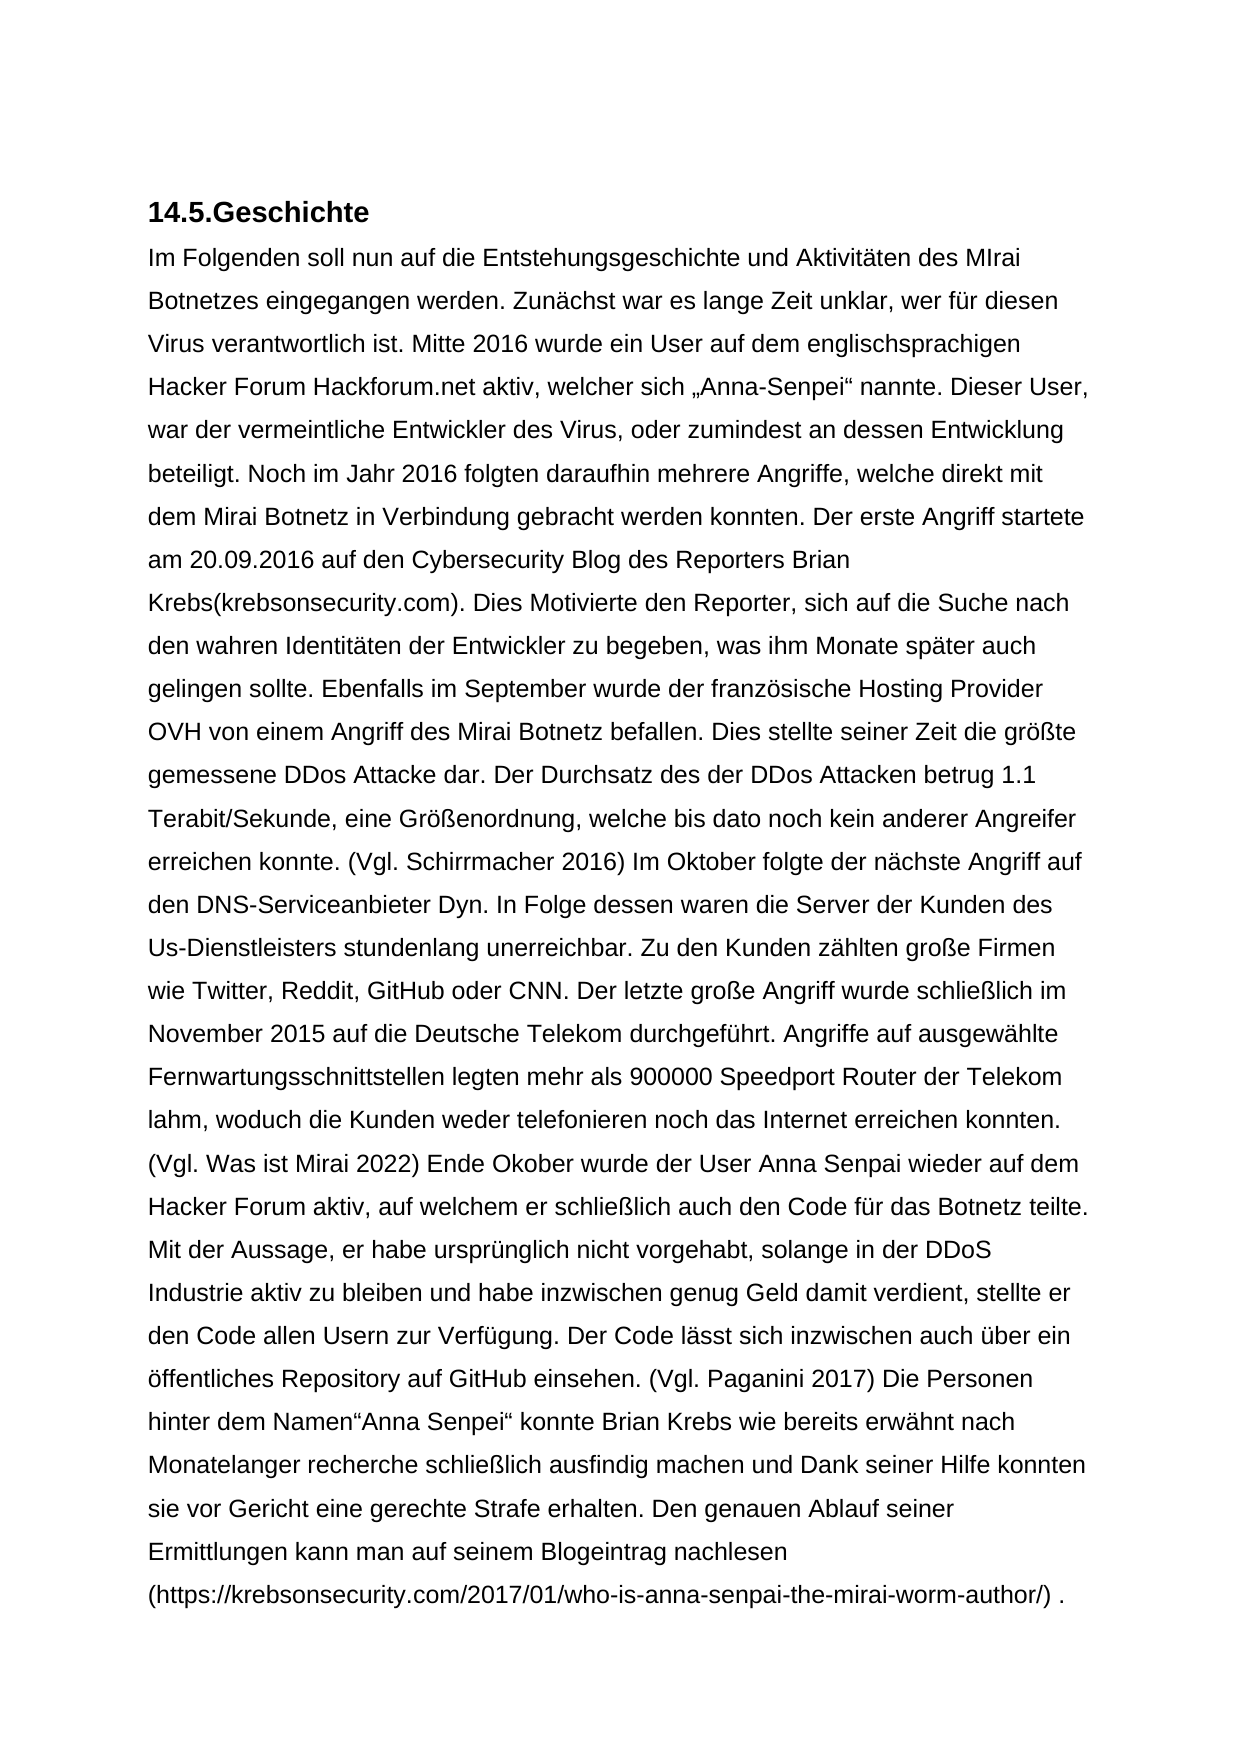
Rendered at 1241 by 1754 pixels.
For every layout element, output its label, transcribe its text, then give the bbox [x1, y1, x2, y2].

text 14.5.Geschichte Im Folgenden soll nun auf die Entstehungsgeschichte und Aktivitäten des MIrai Botnetzes eingegangen werden. Zunächst war es lange Zeit unklar, wer für diesen Virus verantwortlich ist. Mitte 2016 wurde ein User auf dem englischsprachigen Hacker Forum Hackforum.net aktiv, welcher sich „Anna-Senpei“ nannte. Dieser User, war der vermeintliche Entwickler des Virus, oder zumindest an dessen Entwicklung beteiligt. Noch im Jahr 2016 folgten daraufhin mehrere Angriffe, welche direkt mit dem Mirai Botnetz in Verbindung gebracht werden konnten. Der erste Angriff startete am 20.09.2016 auf den Cybersecurity Blog des Reporters Brian Krebs(krebsonsecurity.com). Dies Motivierte den Reporter, sich auf die Suche nach den wahren Identitäten der Entwickler zu begeben, was ihm Monate später auch gelingen sollte. Ebenfalls im September wurde der französische Hosting Provider OVH von einem Angriff des Mirai Botnetz befallen. Dies stellte seiner Zeit die größte gemessene DDos Attacke dar. Der Durchsatz des der DDos Attacken betrug 1.1 Terabit/Sekunde, eine Größenordnung, welche bis dato noch kein anderer Angreifer erreichen konnte. (Vgl. Schirrmacher 2016) Im Oktober folgte der nächste Angriff auf den DNS-Serviceanbieter Dyn. In Folge dessen waren die Server der Kunden des Us-Dienstleisters stundenlang unerreichbar. Zu den Kunden zählten große Firmen wie Twitter, Reddit, GitHub oder CNN. Der letzte große Angriff wurde schließlich im November 2015 auf die Deutsche Telekom durchgeführt. Angriffe auf ausgewählte Fernwartungsschnittstellen legten mehr als 900000 Speedport Router der Telekom lahm, woduch die Kunden weder telefonieren noch das Internet erreichen konnten. (Vgl. Was ist Mirai 2022) Ende Okober wurde der User Anna Senpai wieder auf dem Hacker Forum aktiv, auf welchem er schließlich auch den Code für das Botnetz teilte. Mit der Aussage, er habe ursprünglich nicht vorgehabt, solange in der DDoS Industrie aktiv zu bleiben und habe inzwischen genug Geld damit verdient, stellte er den Code allen Usern zur Verfügung. Der Code lässt sich inzwischen auch über ein öffentliches Repository auf GitHub einsehen. (Vgl. Paganini 2017) Die Personen hinter dem Namen“Anna Senpei“ konnte Brian Krebs wie bereits erwähnt nach Monatelanger recherche schließlich ausfindig machen und Dank seiner Hilfe konnten sie vor Gericht eine gerechte Strafe erhalten. Den genauen Ablauf seiner Ermittlungen kann man auf seinem Blogeintrag nachlesen (https://krebsonsecurity.com/2017/01/who-is-anna-senpai-the-mirai-worm-author/) . [148, 195, 1093, 1608]
